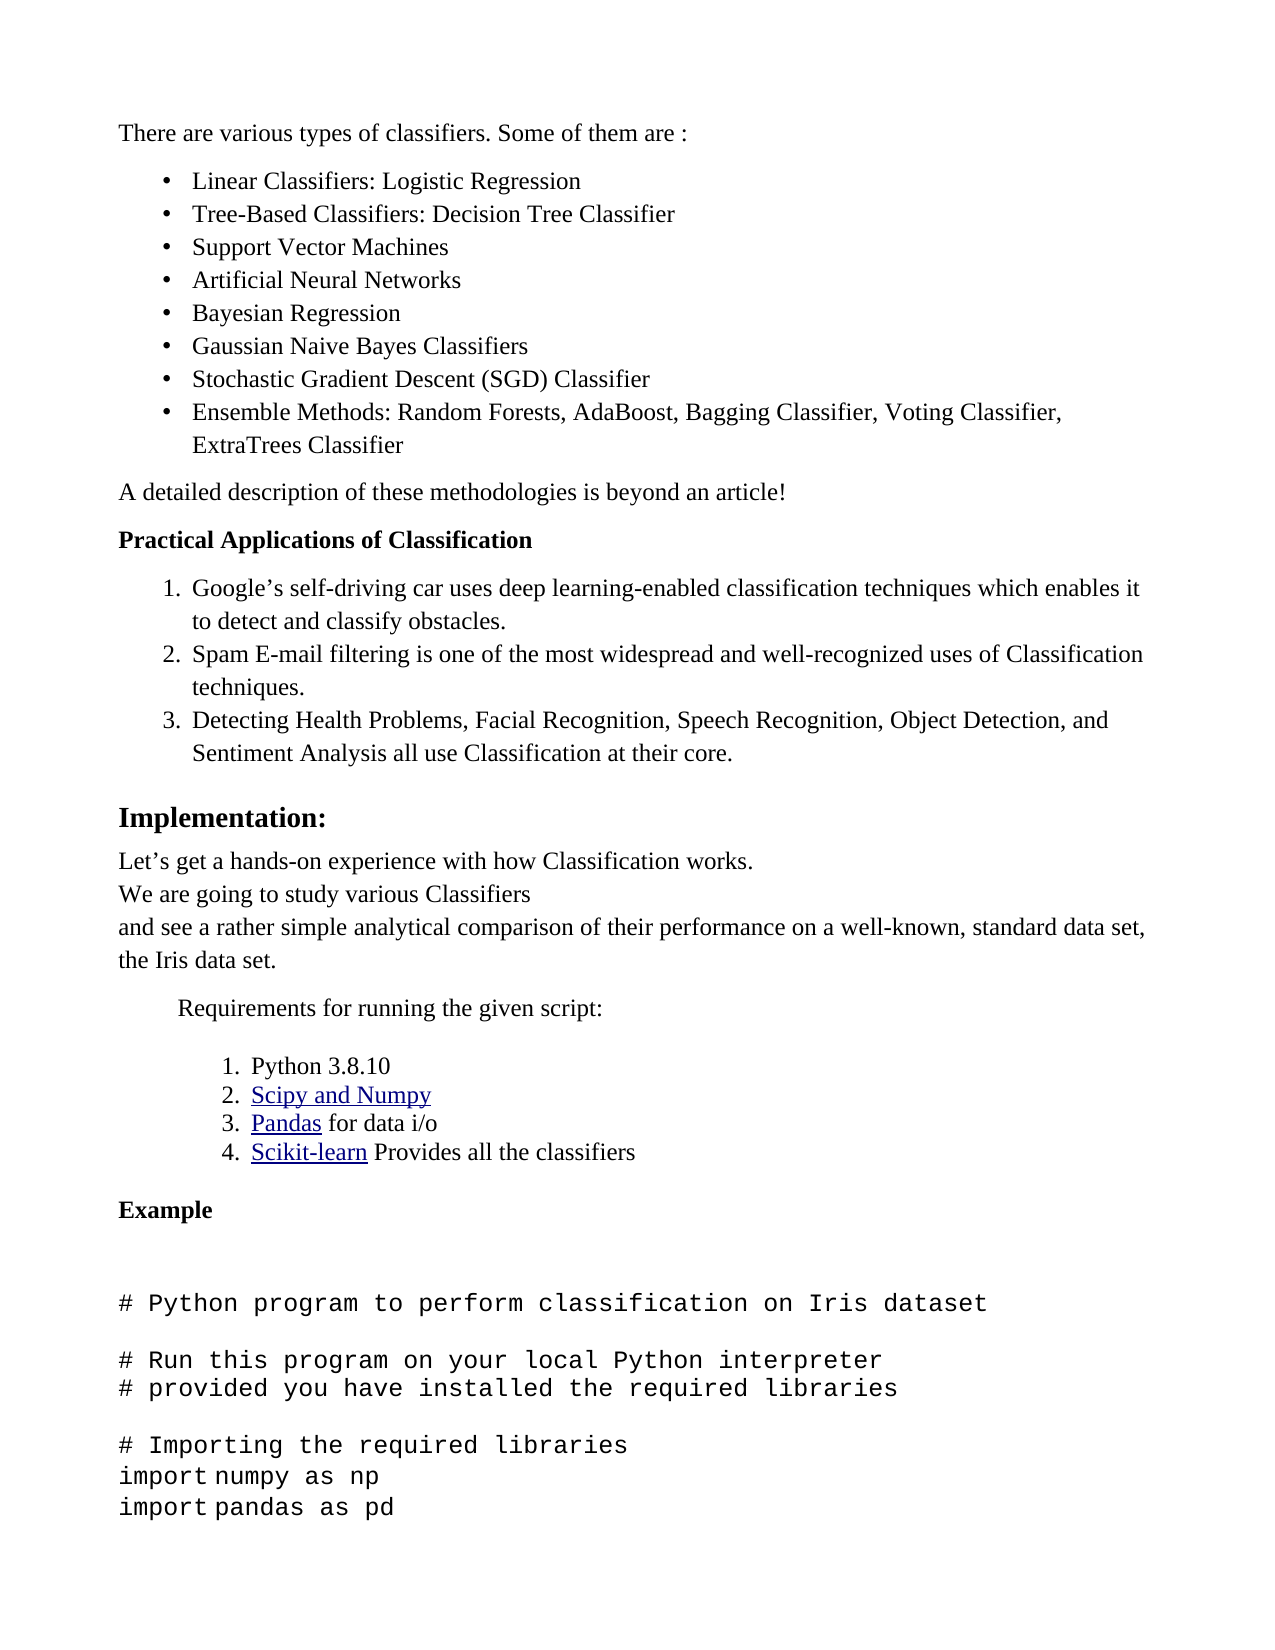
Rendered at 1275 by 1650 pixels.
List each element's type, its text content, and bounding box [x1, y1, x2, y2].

text Let’s get a hands-on experience with how Classification works. We are going to study various Classifiers and see a rather simple analytical comparison of their performance on a well-known, standard data set, the Iris data set. [118, 846, 1157, 974]
list Spam E-mail filtering is one of the most widespread and well-recognized uses of Classification techniques. [162, 639, 1157, 701]
table_header # Python program to perform classification on Iris dataset # Run this program on your local Python interpreter # provided you have installed the required libraries # Importing the required libraries import numpy as np import pandas as pd [118, 1291, 1157, 1523]
list Tree-Based Classifiers: Decision Tree Classifier [162, 199, 1157, 227]
list Scikit-learn Provides all the classifiers [221, 1137, 1098, 1166]
text Requirements for running the given script: [177, 993, 1098, 1021]
list Python 3.8.10 [221, 1051, 1098, 1080]
text A detailed description of these methodologies is beyond an article! [118, 477, 1157, 506]
list Artificial Neural Networks [162, 265, 1157, 293]
list Stochastic Gradient Descent (SGD) Classifier [162, 364, 1157, 393]
list Linear Classifiers: Logistic Regression [162, 166, 1157, 194]
list Google’s self-driving car uses deep learning-enabled classification techniques which enables it to detect and classify obstacles. [162, 573, 1157, 634]
text There are various types of classifiers. Some of them are : [118, 118, 1157, 147]
list Gaussian Naive Bayes Classifiers [162, 331, 1157, 359]
list Detecting Health Problems, Facial Recognition, Speech Recognition, Object Detection, and Sentiment Analysis all use Classification at their core. [162, 705, 1157, 767]
list Bayesian Regression [162, 298, 1157, 327]
list Ensemble Methods: Random Forests, AdaBoost, Bagging Classifier, Voting Classifier, ExtraTrees Classifier [162, 397, 1157, 459]
text Example [118, 1195, 1157, 1224]
list Pandas for data i/o [221, 1108, 1098, 1137]
text Practical Applications of Classification [118, 525, 1157, 554]
subtitle Implementation: [118, 800, 1157, 833]
list Scipy and Numpy [221, 1080, 1098, 1108]
list Support Vector Machines [162, 232, 1157, 261]
